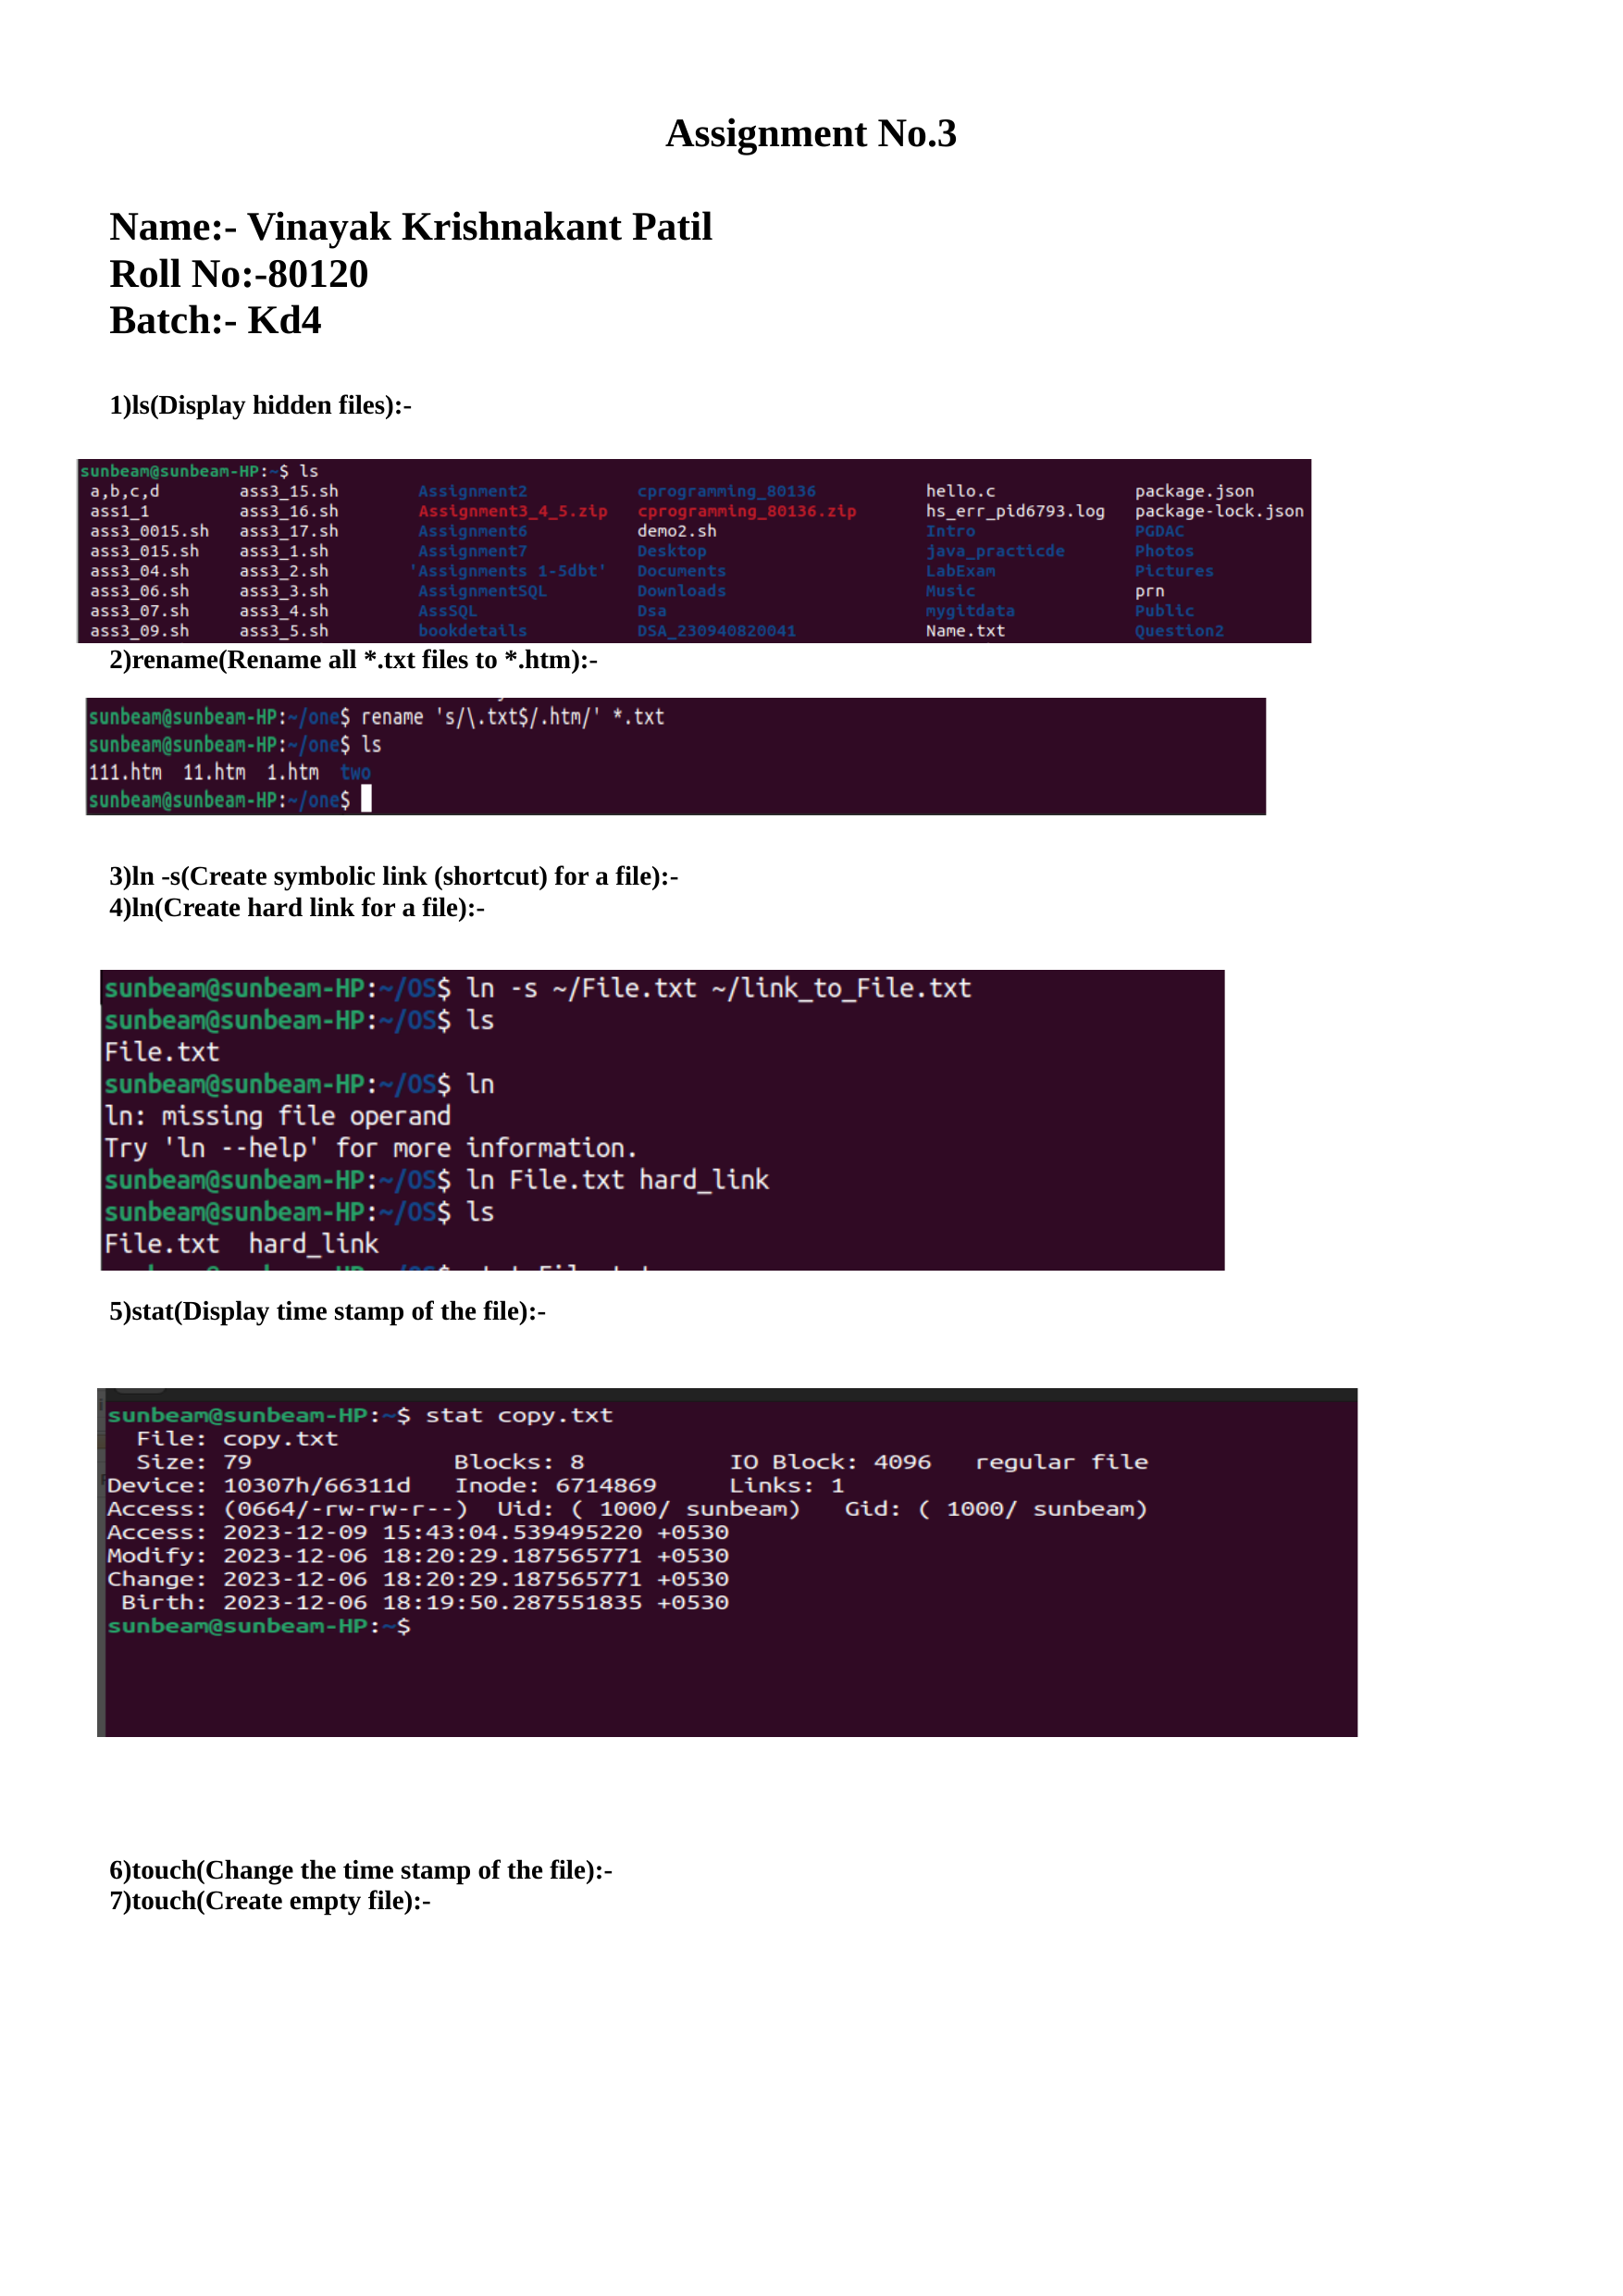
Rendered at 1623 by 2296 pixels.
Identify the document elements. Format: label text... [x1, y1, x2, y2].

picture [85, 698, 1267, 815]
text 5)stat(Display time stamp of the file):- [109, 1295, 1514, 1326]
text 2)rename(Rename all *.txt files to *.htm):- [109, 544, 1514, 674]
text 4)ln(Create hard link for a file):- [109, 891, 1514, 923]
text 6)touch(Change the time stamp of the file):- [109, 1854, 1514, 1884]
text 7)touch(Create empty file):- [109, 1884, 1514, 1916]
text Batch:- Kd4 [109, 295, 1514, 342]
picture [100, 970, 1225, 1271]
text Assignment No.3 [109, 109, 1514, 155]
text 3)ln -s(Create symbolic link (shortcut) for a file):- [109, 860, 1514, 891]
text Roll No:-80120 [109, 249, 1514, 295]
picture [97, 1388, 1358, 1737]
text 1)ls(Display hidden files):- [109, 389, 1514, 419]
picture [76, 459, 1312, 643]
text Name:- Vinayak Krishnakant Patil [109, 203, 1514, 249]
